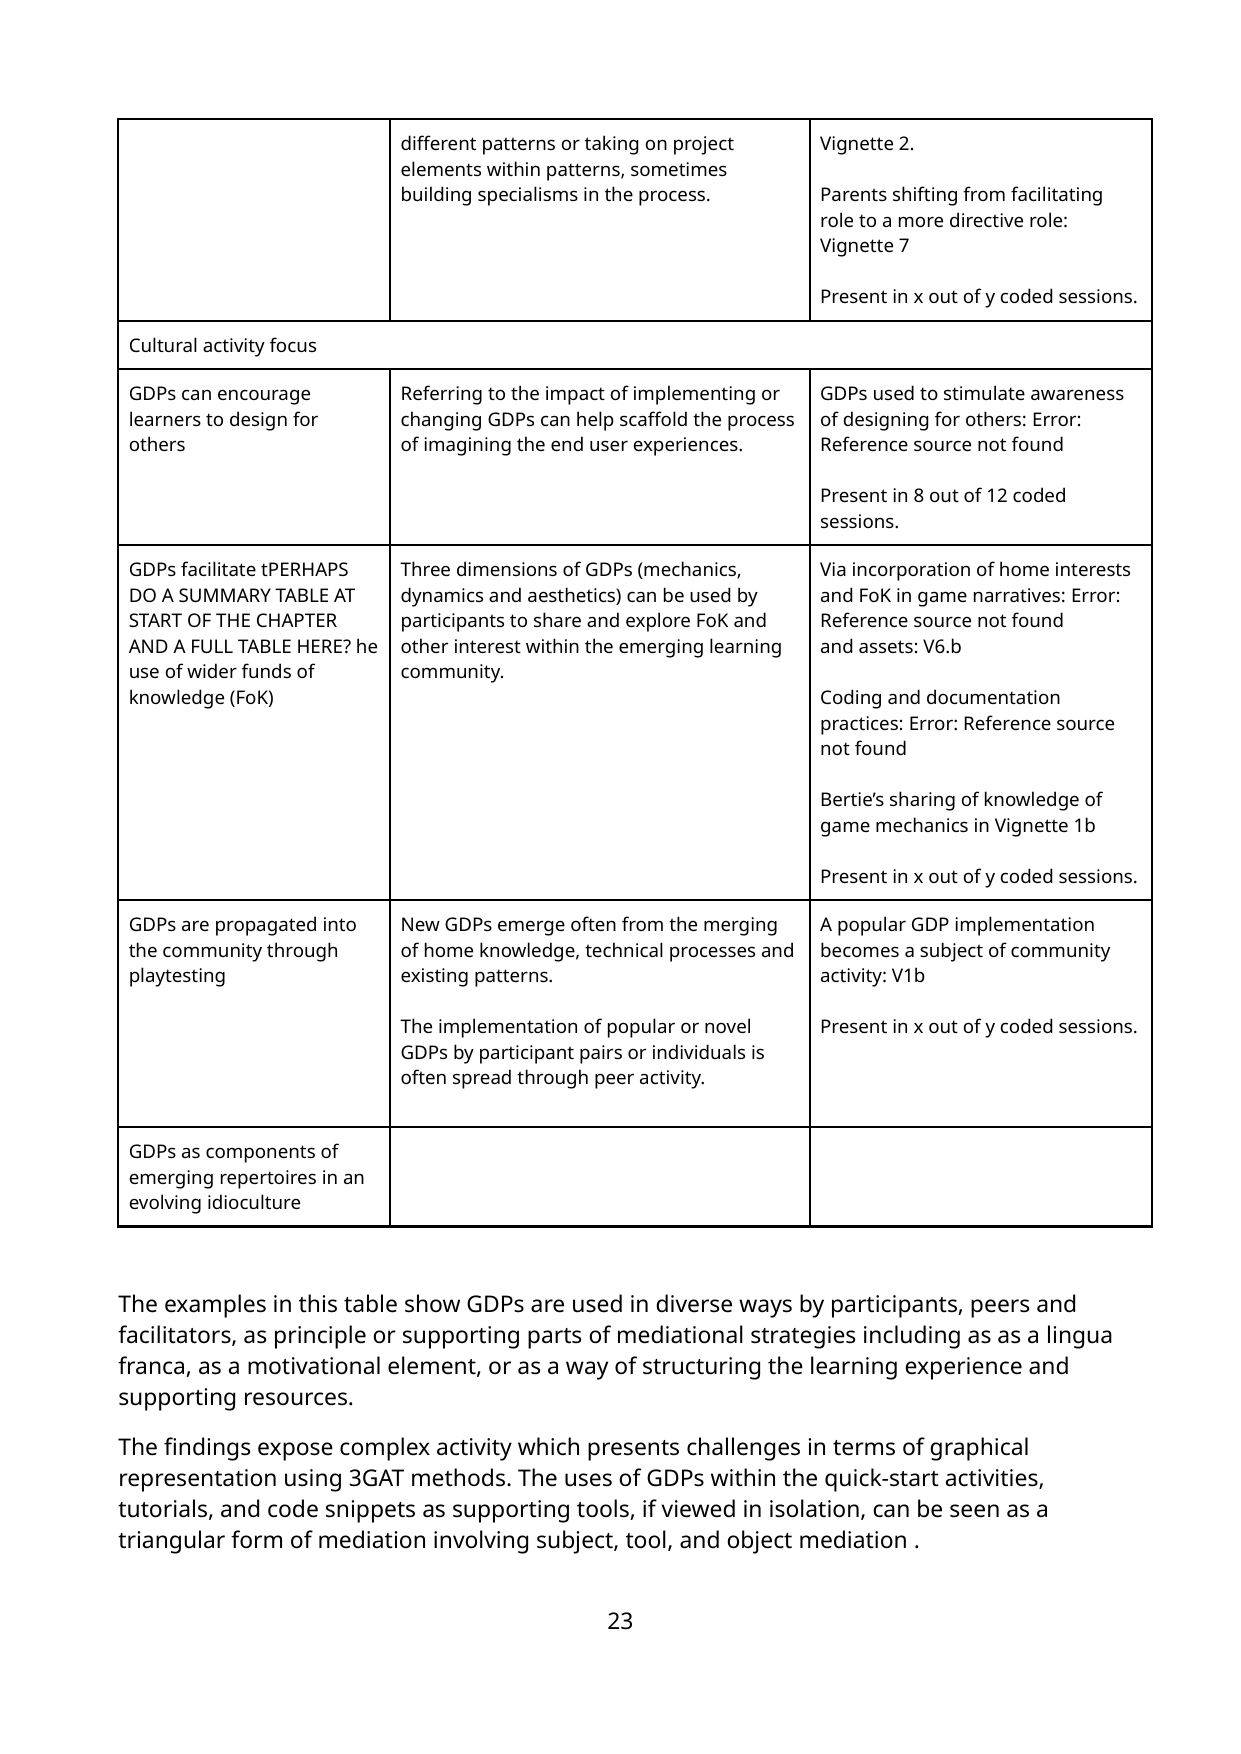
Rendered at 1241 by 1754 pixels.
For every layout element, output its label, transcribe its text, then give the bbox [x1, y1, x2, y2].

table_cell GDPs facilitate tPERHAPS DO A SUMMARY TABLE AT START OF THE CHAPTER AND A FULL TABLE HERE? he use of wider funds of knowledge (FoK) [119, 546, 389, 899]
text The examples in this table show GDPs are used in diverse ways by participants, peers and facilitators, as principle or supporting parts of mediational strategies including as as a lingua franca, as a motivational element, or as a way of structuring the learning experience and supporting resources. [118, 1287, 1122, 1412]
table_cell [811, 1128, 1151, 1225]
table_cell different patterns or taking on project elements within patterns, sometimes building specialisms in the process. [391, 120, 809, 320]
table_cell GDPs can encourage learners to design for others [119, 370, 389, 544]
text The findings expose complex activity which presents challenges in terms of graphical representation using 3GAT methods. The uses of GDPs within the quick-start activities, tutorials, and code snippets as supporting tools, if viewed in isolation, can be seen as a triangular form of mediation involving subject, tool, and object mediation . [118, 1430, 1122, 1555]
table_cell A popular GDP implementation becomes a subject of community activity: V1b Present in x out of y coded sessions. [811, 901, 1151, 1126]
table_cell GDPs are propagated into the community through playtesting [119, 901, 389, 1126]
table_cell New GDPs emerge often from the merging of home knowledge, technical processes and existing patterns. The implementation of popular or novel GDPs by participant pairs or individuals is often spread through peer activity. [391, 901, 809, 1126]
table_cell GDPs used to stimulate awareness of designing for others: Error: Reference source not found Present in 8 out of 12 coded sessions. [811, 370, 1151, 544]
table_cell Three dimensions of GDPs (mechanics, dynamics and aesthetics) can be used by participants to share and explore FoK and other interest within the emerging learning community. [391, 546, 809, 899]
table_cell Via incorporation of home interests and FoK in game narratives: Error: Reference source not found and assets: V6.b Coding and documentation practices: Error: Reference source not found Bertie’s sharing of knowledge of game mechanics in Vignette 1b Present in x out of y coded sessions. [811, 546, 1151, 899]
table_cell [391, 1128, 809, 1225]
table_cell [119, 120, 389, 320]
table_cell Vignette 2. Parents shifting from facilitating role to a more directive role: Vignette 7 Present in x out of y coded sessions. [811, 120, 1151, 320]
table_cell GDPs as components of emerging repertoires in an evolving idioculture [119, 1128, 389, 1225]
table_cell Referring to the impact of implementing or changing GDPs can help scaffold the process of imagining the end user experiences. [391, 370, 809, 544]
table_cell Cultural activity focus [119, 322, 1151, 368]
